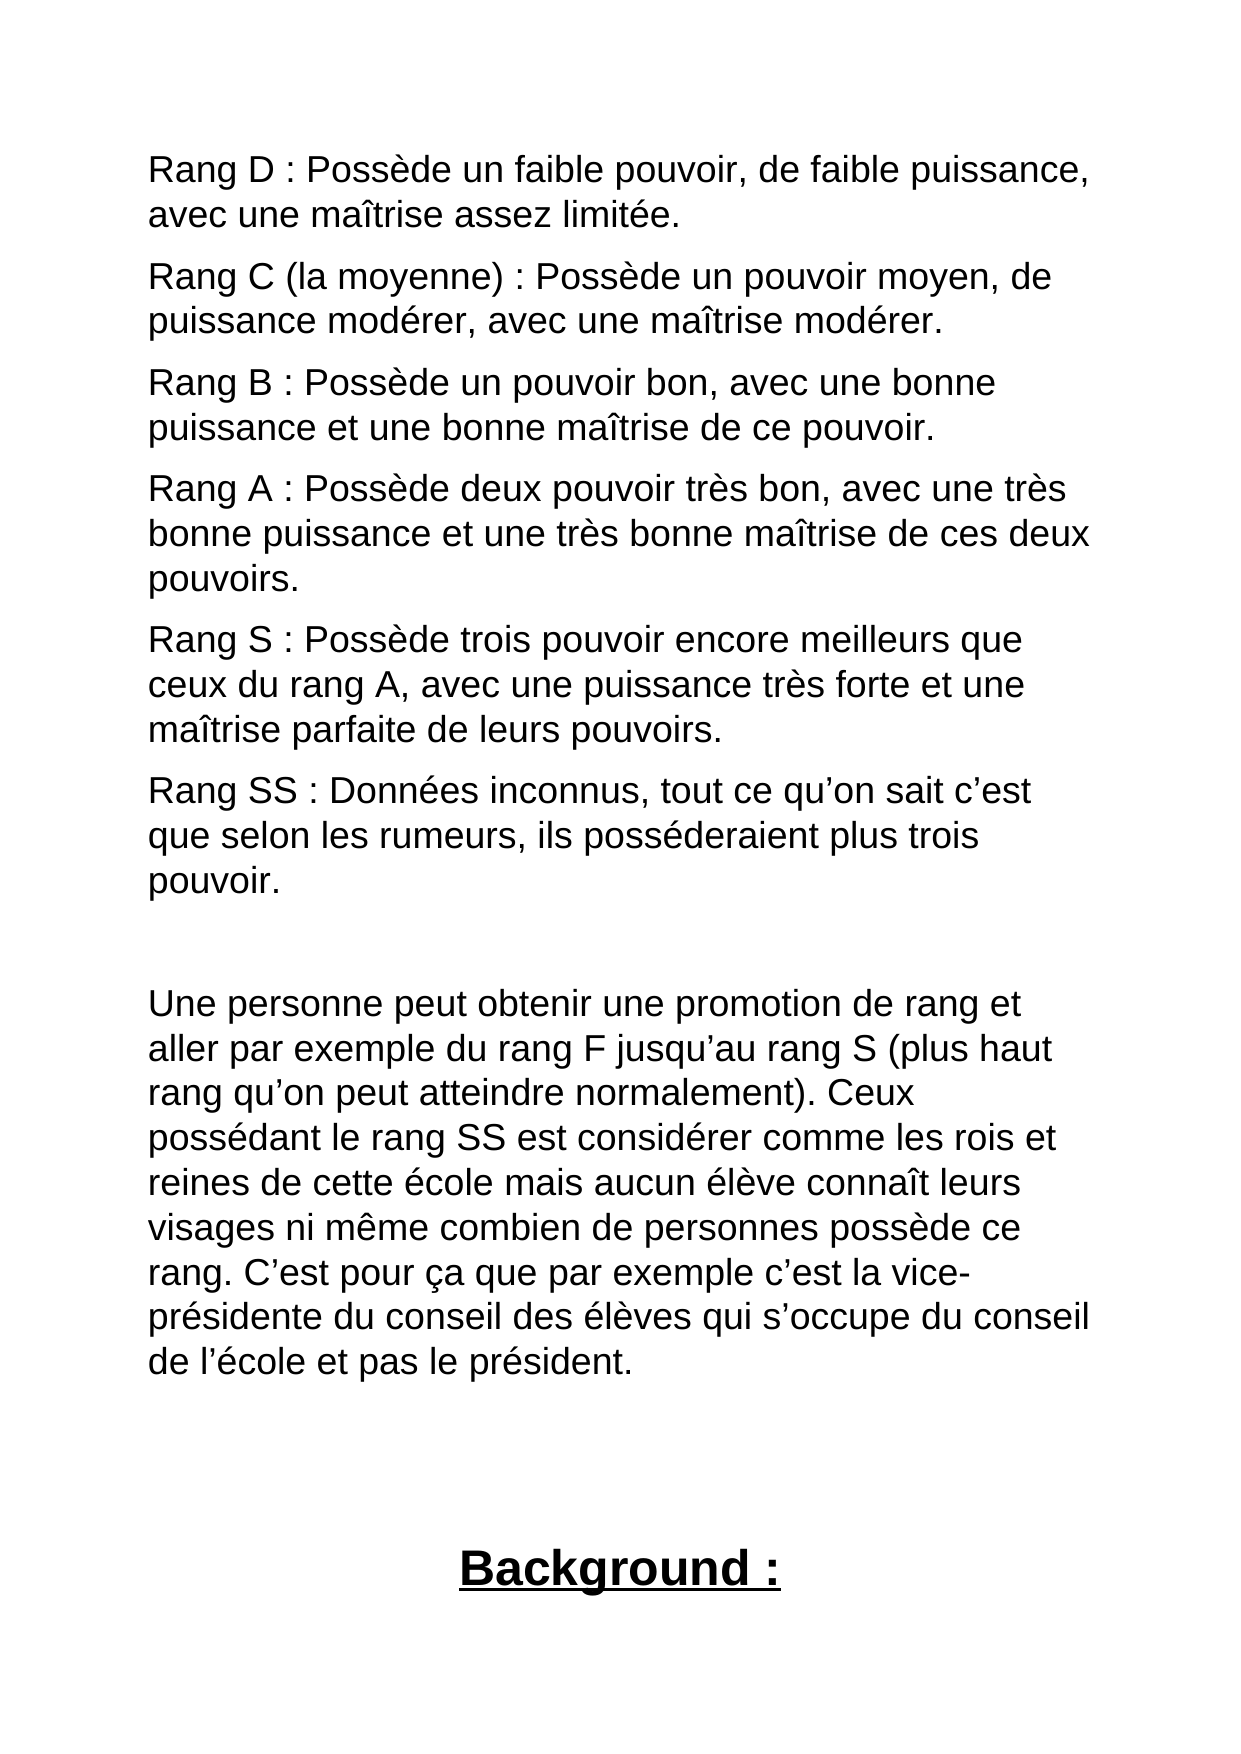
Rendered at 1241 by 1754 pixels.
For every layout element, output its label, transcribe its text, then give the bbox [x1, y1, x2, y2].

text Rang SS : Données inconnus, tout ce qu’on sait c’est que selon les rumeurs, ils posséderaient plus trois pouvoir. [148, 768, 1093, 901]
text Rang A : Possède deux pouvoir très bon, avec une très bonne puissance et une très bonne maîtrise de ces deux pouvoirs. [148, 466, 1093, 599]
text Rang B : Possède un pouvoir bon, avec une bonne puissance et une bonne maîtrise de ce pouvoir. [148, 360, 1093, 448]
text Rang D : Possède un faible pouvoir, de faible puissance, avec une maîtrise assez limitée. [148, 148, 1093, 236]
text Background : [148, 1539, 1093, 1596]
text Une personne peut obtenir une promotion de rang et aller par exemple du rang F jusqu’au rang S (plus haut rang qu’on peut atteindre normalement). Ceux possédant le rang SS est considérer comme les rois et reines de cette école mais aucun élève connaît leurs visages ni même combien de personnes possède ce rang. C’est pour ça que par exemple c’est la vice-présidente du conseil des élèves qui s’occupe du conseil de l’école et pas le président. [148, 981, 1093, 1382]
text Rang S : Possède trois pouvoir encore meilleurs que ceux du rang A, avec une puissance très forte et une maîtrise parfaite de leurs pouvoirs. [148, 617, 1093, 750]
text Rang C (la moyenne) : Possède un pouvoir moyen, de puissance modérer, avec une maîtrise modérer. [148, 254, 1093, 342]
